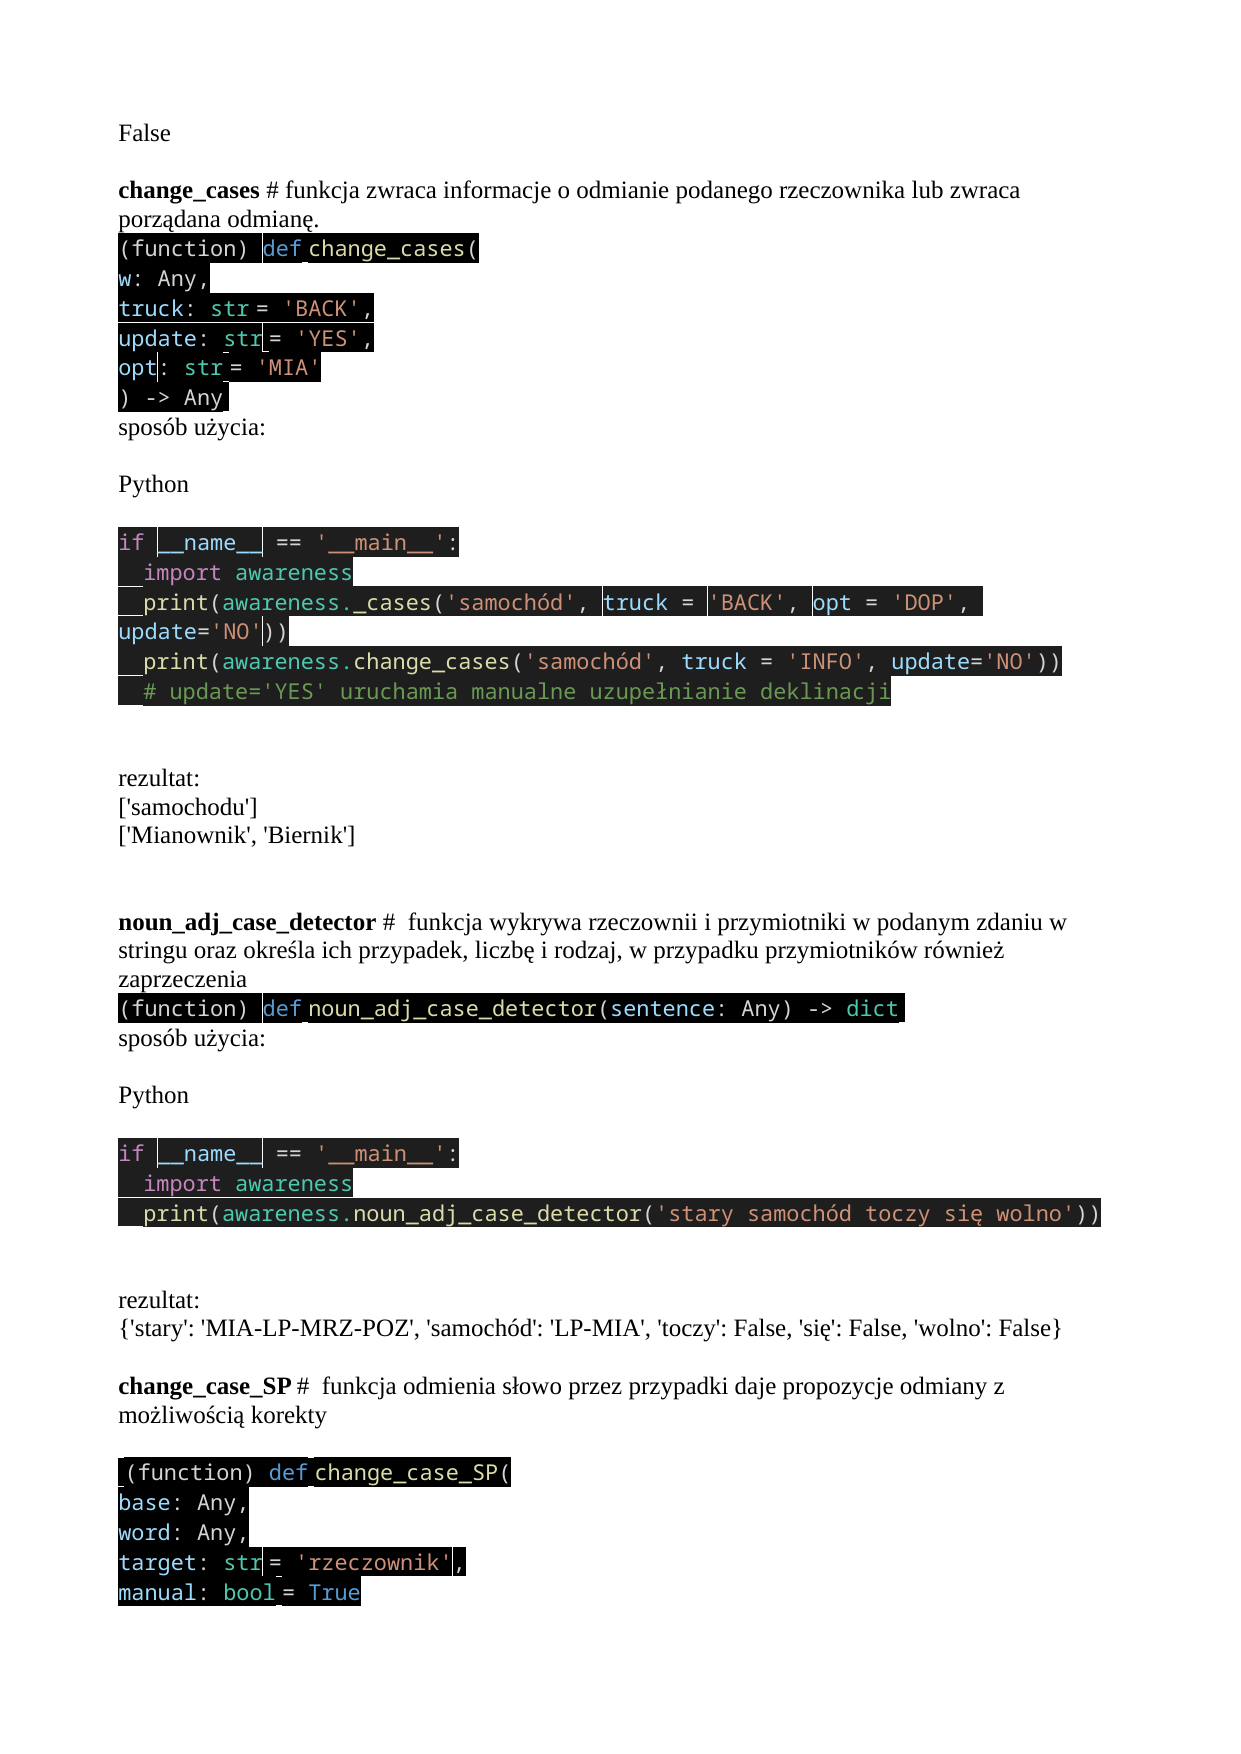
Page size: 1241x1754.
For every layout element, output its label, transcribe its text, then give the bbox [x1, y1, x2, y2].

text ['Mianownik', 'Biernik'] [118, 821, 1122, 849]
text noun_adj_case_detector # funkcja wykrywa rzeczownii i przymiotniki w podanym zdaniu w stringu oraz określa ich przypadek, liczbę i rodzaj, w przypadku przymiotników również zaprzeczenia [118, 907, 1122, 993]
text ['samochodu'] [118, 792, 1122, 821]
text if __name__ == '__main__': [118, 1138, 1122, 1168]
text # update='YES' uruchamia manualne uzupełnianie deklinacji [118, 676, 1122, 706]
text rezultat: [118, 763, 1122, 792]
text print(awareness._cases('samochód', truck = 'BACK', opt = 'DOP', update='NO')) [118, 586, 1122, 646]
text import awareness [118, 557, 1122, 586]
text (function) def change_case_SP( base: Any, word: Any, target: str = 'rzeczownik', manual: bool = True [118, 1457, 1122, 1606]
text rezultat: [118, 1285, 1122, 1313]
text change_cases # funkcja zwraca informacje o odmianie podanego rzeczownika lub zwraca porządana odmianę. [118, 176, 1122, 233]
text sposób użycia: [118, 412, 1122, 441]
text print(awareness.change_cases('samochód', truck = 'INFO', update='NO')) [118, 646, 1122, 676]
text import awareness [118, 1168, 1122, 1197]
text False [118, 118, 1122, 147]
text (function) def change_cases( w: Any, truck: str = 'BACK', update: str = 'YES', opt: str = 'MIA' ) -> Any [118, 233, 1122, 412]
text {'stary': 'MIA-LP-MRZ-POZ', 'samochód': 'LP-MIA', 'toczy': False, 'się': False, 'wolno': False} [118, 1313, 1122, 1342]
text change_case_SP # funkcja odmienia słowo przez przypadki daje propozycje odmiany z możliwością korekty [118, 1371, 1122, 1428]
text Python [118, 1080, 1122, 1109]
text (function) def noun_adj_case_detector(sentence: Any) -> dict [118, 993, 1122, 1023]
text Python [118, 469, 1122, 498]
text print(awareness.noun_adj_case_detector('stary samochód toczy się wolno')) [118, 1197, 1122, 1227]
text sposób użycia: [118, 1023, 1122, 1052]
text if __name__ == '__main__': [118, 527, 1122, 557]
